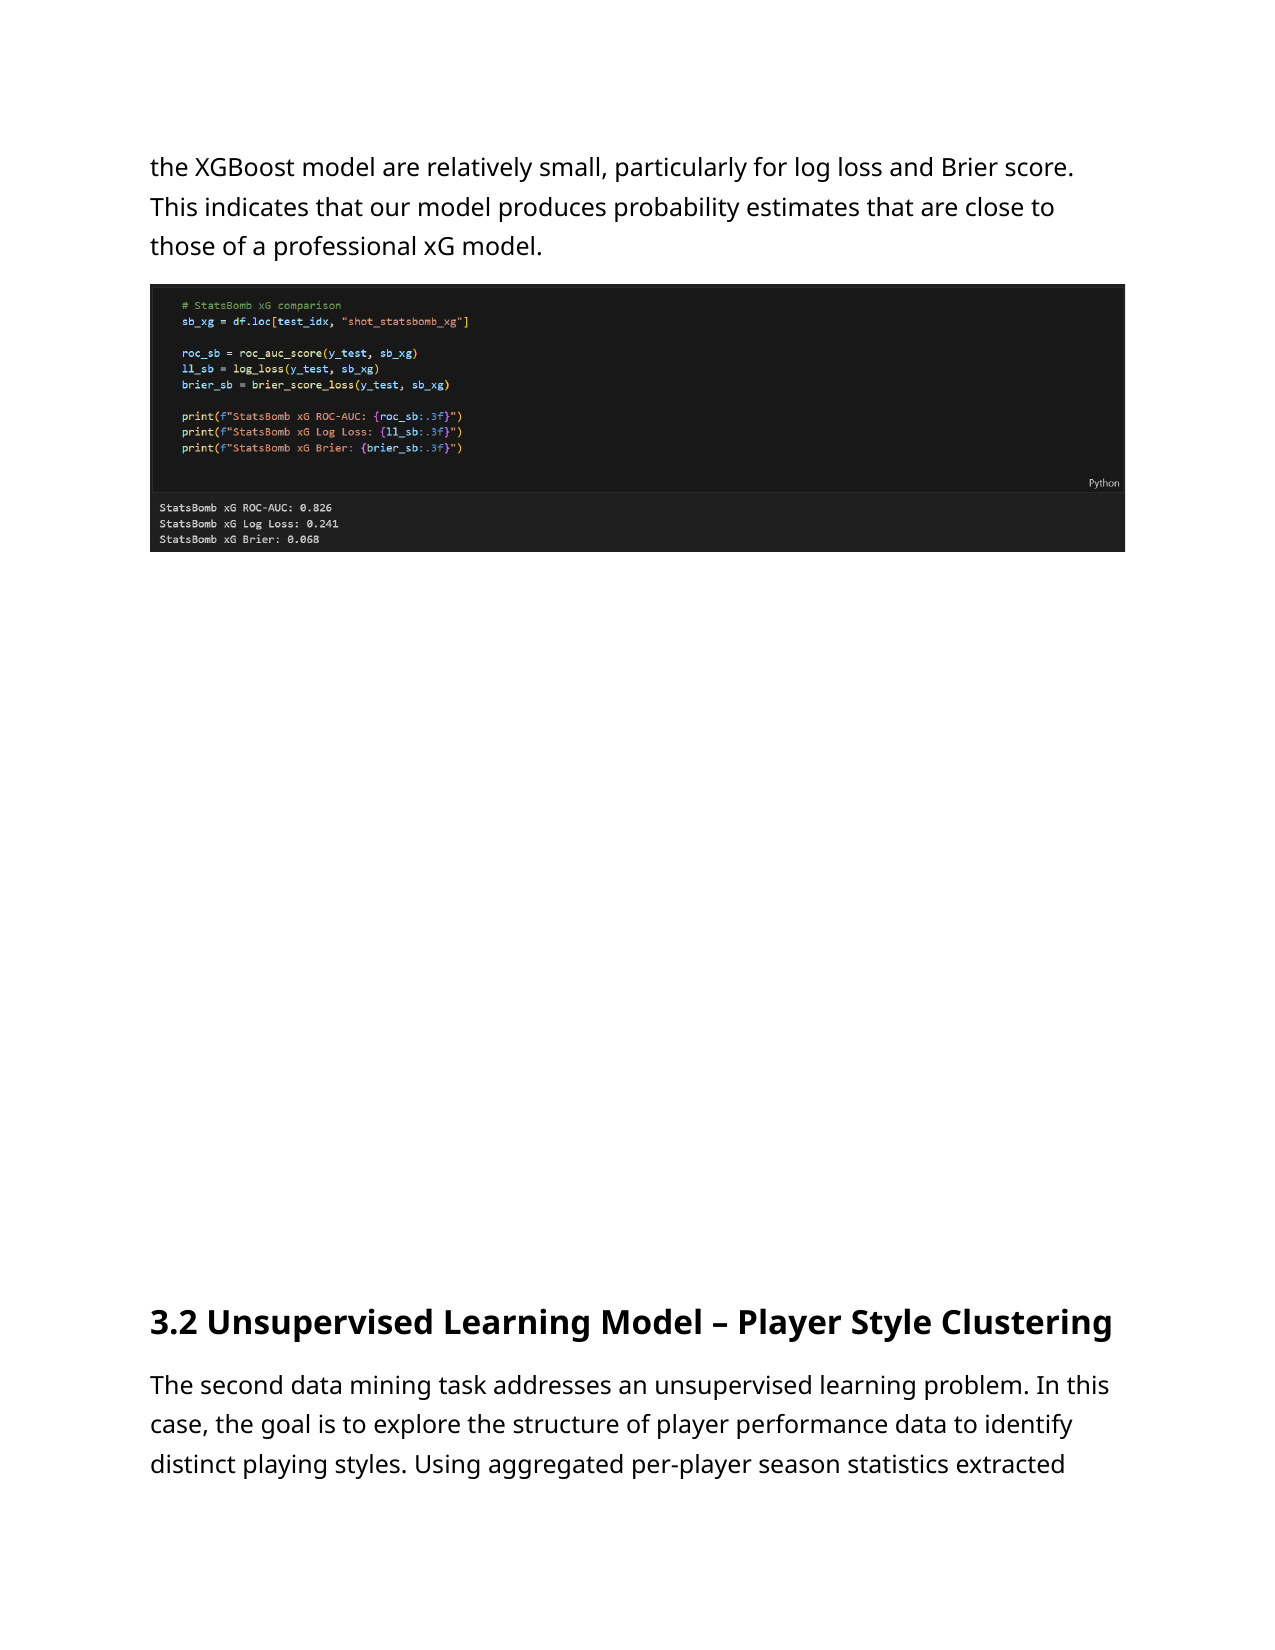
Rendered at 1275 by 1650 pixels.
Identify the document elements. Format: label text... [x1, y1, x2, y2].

text the XGBoost model are relatively small, particularly for log loss and Brier score. This indicates that our model produces probability estimates that are close to those of a professional xG model. [150, 150, 1125, 262]
text The second data mining task addresses an unsupervised learning problem. In this case, the goal is to explore the structure of player performance data to identify distinct playing styles. Using aggregated per-player season statistics extracted [150, 1368, 1125, 1480]
text 3.2 Unsupervised Learning Model – Player Style Clustering [150, 1299, 1125, 1344]
